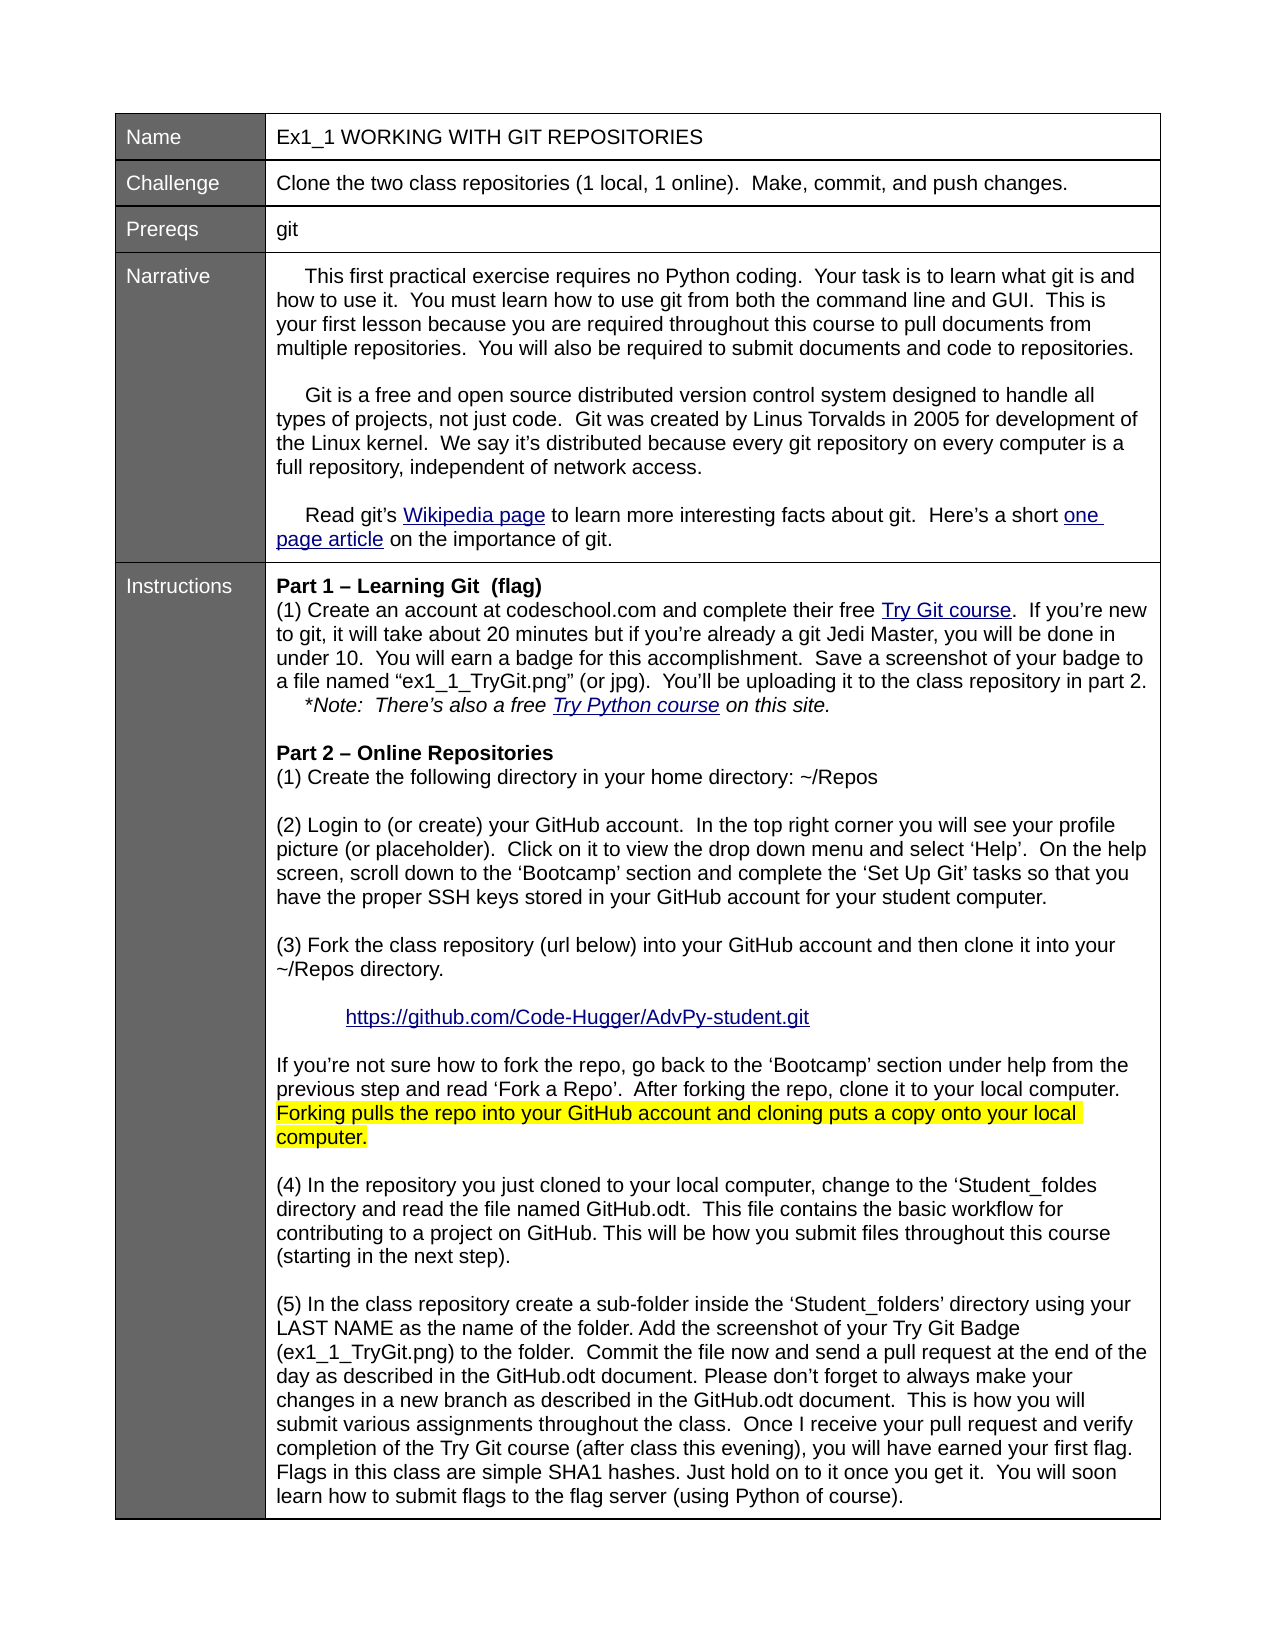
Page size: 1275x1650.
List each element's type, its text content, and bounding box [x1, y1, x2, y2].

table_cell Narrative [116, 253, 265, 561]
table_cell Challenge [116, 161, 265, 205]
table_header Name [116, 114, 265, 159]
table_cell git [266, 207, 1160, 252]
table_header Ex1_1 WORKING WITH GIT REPOSITORIES [266, 114, 1160, 159]
table_cell Prereqs [116, 207, 265, 252]
table_cell Instructions [116, 563, 265, 1518]
table_cell Clone the two class repositories (1 local, 1 online). Make, commit, and push changes. [266, 161, 1160, 205]
table_cell Part 1 – Learning Git (flag) (1) Create an account at codeschool.com and complete their free Try Git course. If you’re new to git, it will take about 20 minutes but if you’re already a git Jedi Master, you will be done in under 10. You will earn a badge for this accomplishment. Save a screenshot of your badge to a file named “ex1_1_TryGit.png” (or jpg). You’ll be uploading it to the class repository in part 2. *Note: There’s also a free Try Python course on this site. Part 2 – Online Repositories (1) Create the following directory in your home directory: ~/Repos (2) Login to (or create) your GitHub account. In the top right corner you will see your profile picture (or placeholder). Click on it to view the drop down menu and select ‘Help’. On the help screen, scroll down to the ‘Bootcamp’ section and complete the ‘Set Up Git’ tasks so that you have the proper SSH keys stored in your GitHub account for your student computer. (3) Fork the class repository (url below) into your GitHub account and then clone it into your ~/Repos directory. https://github.com/Code-Hugger/AdvPy-student.git If you’re not sure how to fork the repo, go back to the ‘Bootcamp’ section under help from the previous step and read ‘Fork a Repo’. After forking the repo, clone it to your local computer. Forking pulls the repo into your GitHub account and cloning puts a copy onto your local computer. (4) In the repository you just cloned to your local computer, change to the ‘Student_foldes directory and read the file named GitHub.odt. This file contains the basic workflow for contributing to a project on GitHub. This will be how you submit files throughout this course (starting in the next step). (5) In the class repository create a sub-folder inside the ‘Student_folders’ directory using your LAST NAME as the name of the folder. Add the screenshot of your Try Git Badge (ex1_1_TryGit.png) to the folder. Commit the file now and send a pull request at the end of the day as described in the GitHub.odt document. Please don’t forget to always make your changes in a new branch as described in the GitHub.odt document. This is how you will submit various assignments throughout the class. Once I receive your pull request and verify completion of the Try Git course (after class this evening), you will have earned your first flag. Flags in this class are simple SHA1 hashes. Just hold on to it once you get it. You will soon learn how to submit flags to the flag server (using Python of course). [266, 563, 1160, 1518]
table_cell This first practical exercise requires no Python coding. Your task is to learn what git is and how to use it. You must learn how to use git from both the command line and GUI. This is your first lesson because you are required throughout this course to pull documents from multiple repositories. You will also be required to submit documents and code to repositories. Git is a free and open source distributed version control system designed to handle all types of projects, not just code. Git was created by Linus Torvalds in 2005 for development of the Linux kernel. We say it’s distributed because every git repository on every computer is a full repository, independent of network access. Read git’s Wikipedia page to learn more interesting facts about git. Here’s a short one page article on the importance of git. [266, 253, 1160, 561]
